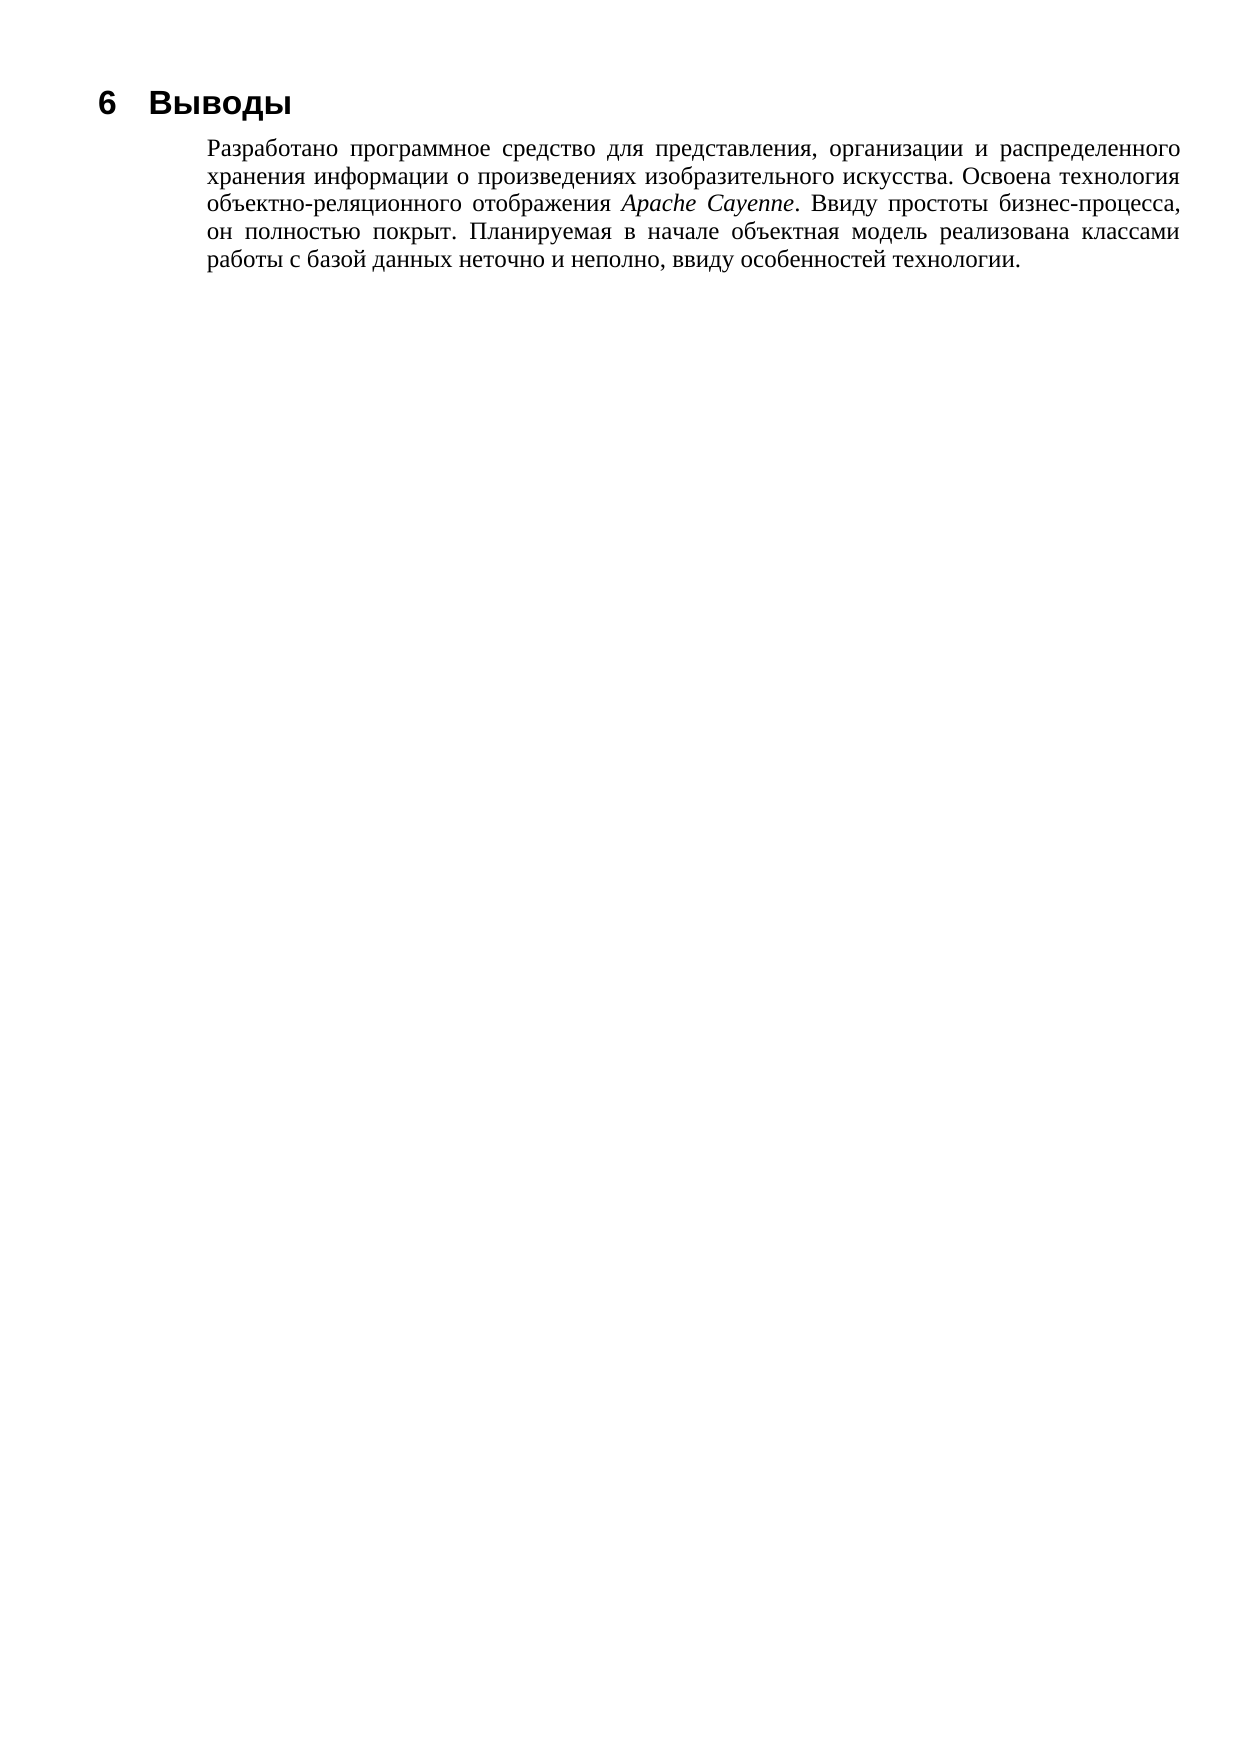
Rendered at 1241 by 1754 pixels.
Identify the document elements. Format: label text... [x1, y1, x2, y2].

text Разработано программное средство для представления, организации и распределенного хранения информации о произведениях изобразительного искусства. Освоена технология объектно-реляционного отображения Apache Cayenne. Ввиду простоты бизнес-процесса, он полностью покрыт. Планируемая в начале объектная модель реализована классами работы с базой данных неточно и неполно, ввиду особенностей технологии. [207, 134, 1181, 273]
subtitle Выводы [88, 84, 1181, 122]
